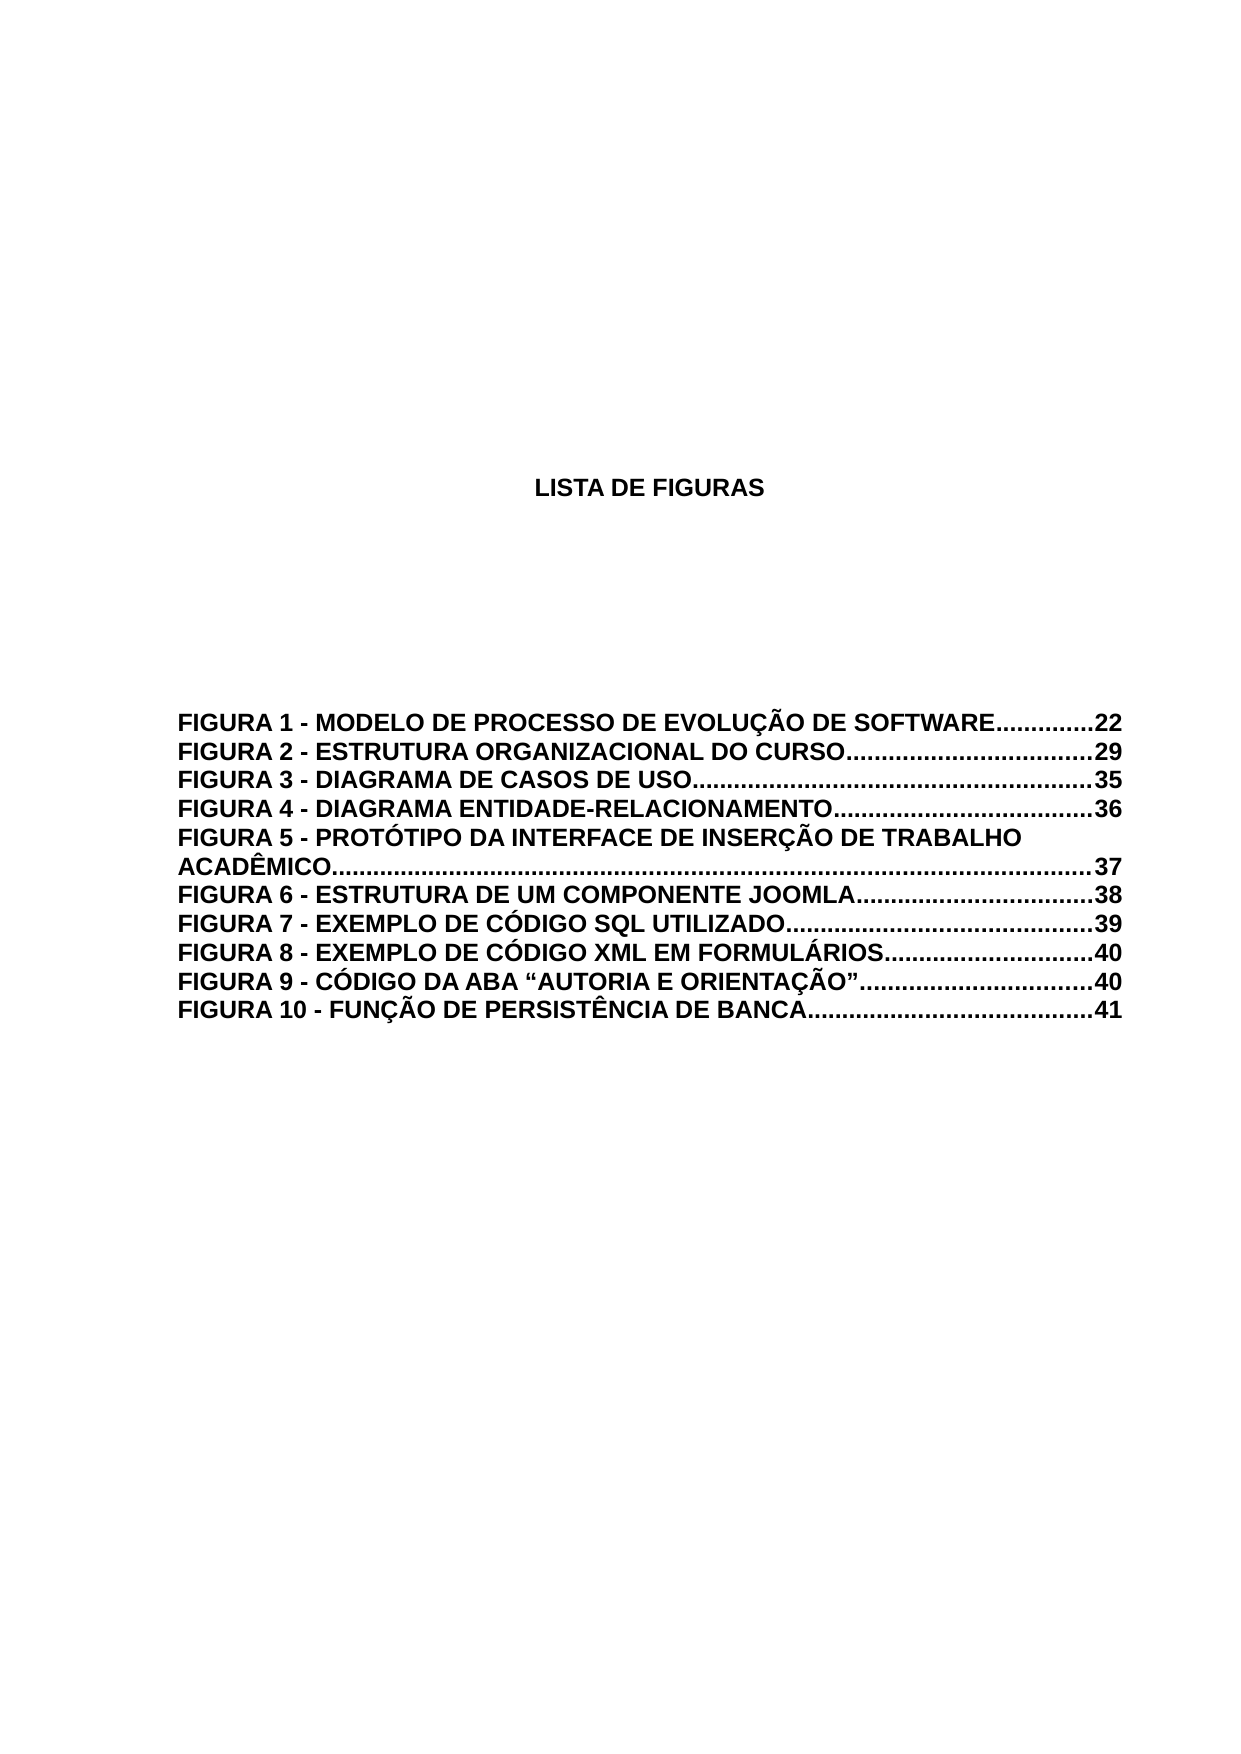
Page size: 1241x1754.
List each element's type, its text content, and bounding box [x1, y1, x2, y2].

text Figura 2 - Estrutura organizacional do curso 29 [177, 737, 1122, 765]
text Figura 6 - Estrutura de um componente Joomla 38 [177, 880, 1122, 909]
text Figura 4 - Diagrama entidade-relacionamento 36 [177, 794, 1122, 823]
text Figura 3 - Diagrama de casos de uso 35 [177, 765, 1122, 794]
text Figura 5 - Protótipo da interface de inserção de trabalho acadêmico 37 [177, 823, 1122, 880]
text Figura 9 - Código da aba “Autoria e Orientação” 40 [177, 967, 1122, 995]
text Figura 8 - Exemplo de código XML em formulários 40 [177, 938, 1122, 967]
text Lista de figuras [177, 472, 1122, 501]
text Figura 1 - Modelo de processo de evolução de software 22 [177, 708, 1122, 737]
text Figura 10 - Função de persistência de banca 41 [177, 995, 1122, 1024]
text Figura 7 - Exemplo de código SQL utilizado 39 [177, 909, 1122, 938]
